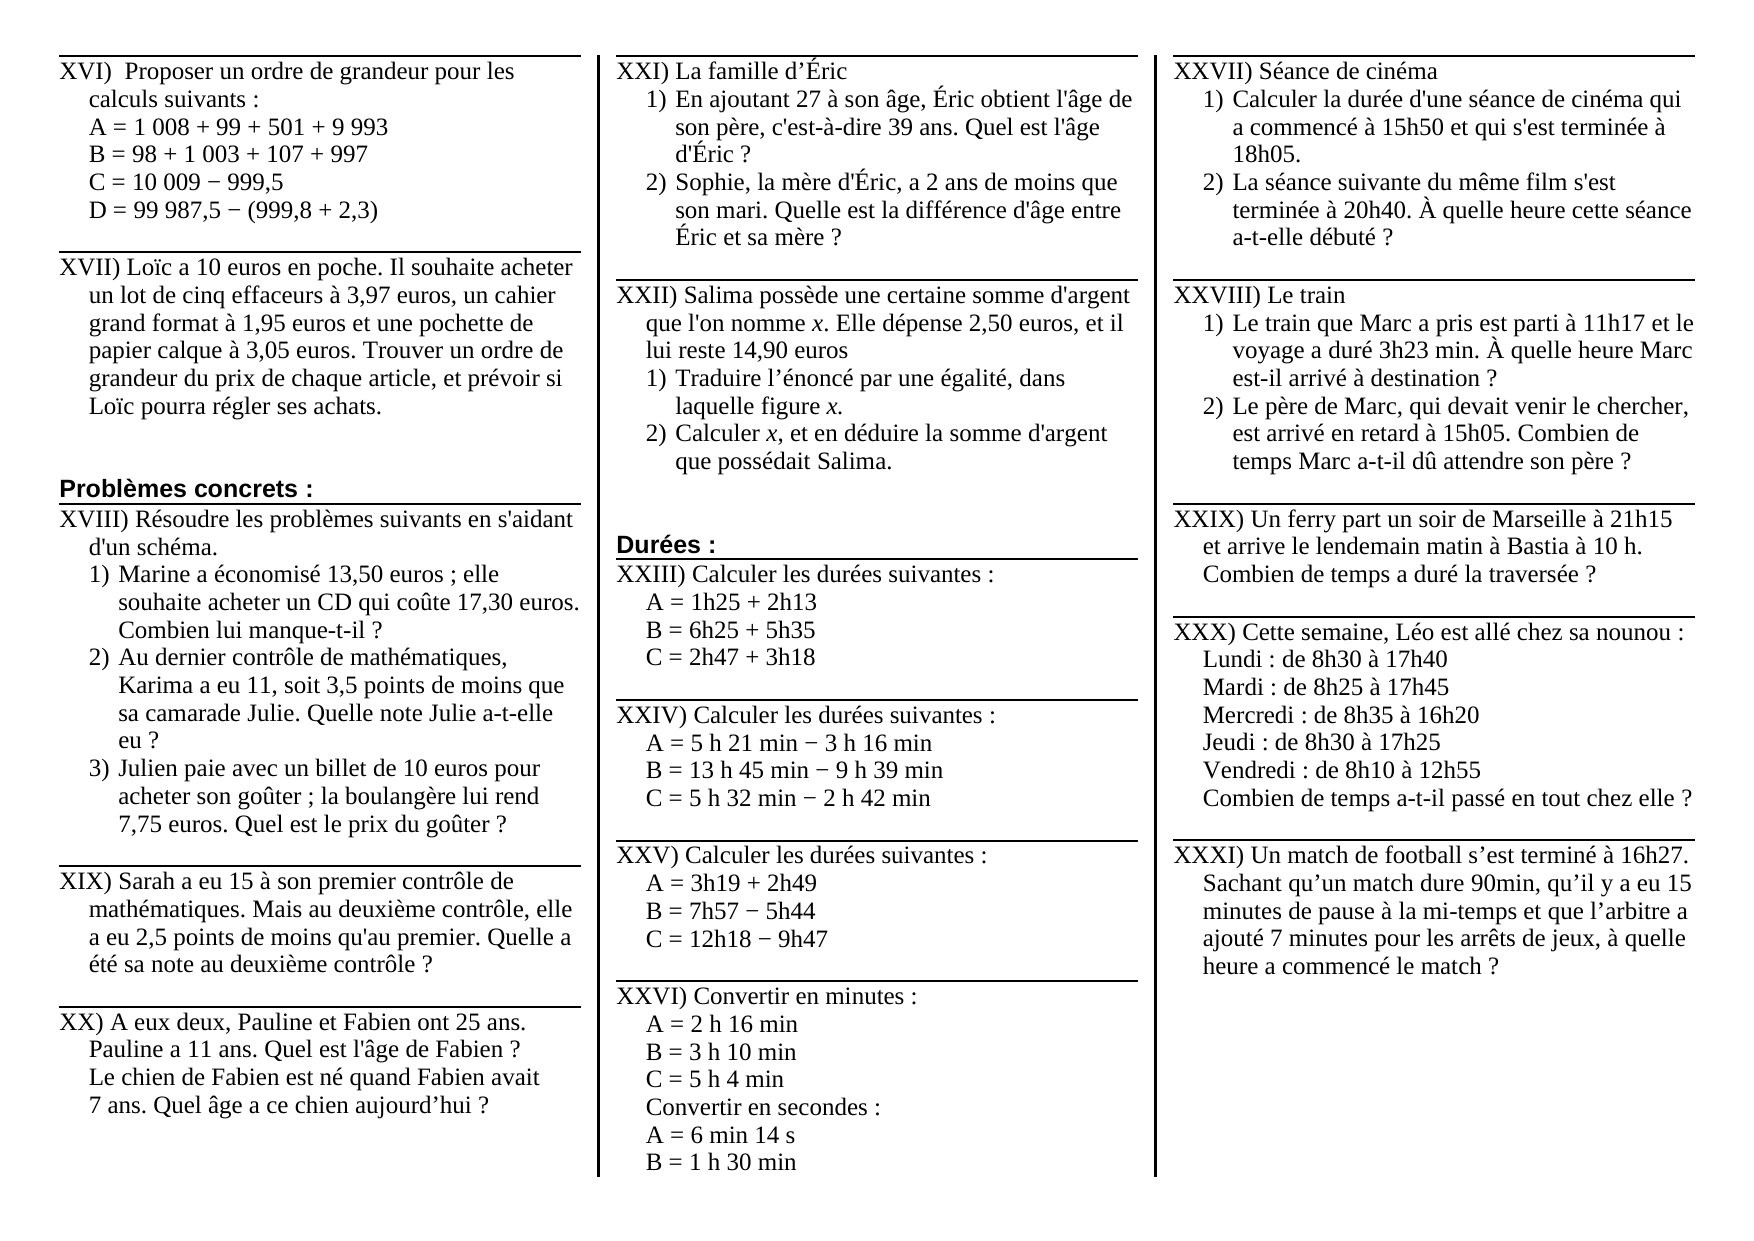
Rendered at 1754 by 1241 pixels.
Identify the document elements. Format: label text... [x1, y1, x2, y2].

list 5 h 21 min − 3 h 16 min [646, 729, 1138, 756]
list Calculer la durée d'une séance de cinéma qui a commencé à 15h50 et qui s'est terminée à 18h05. [1203, 85, 1695, 168]
list La famille d’Éric [616, 57, 1138, 85]
text Problèmes concrets : [59, 475, 581, 503]
list Proposer un ordre de grandeur pour les calculs suivants : [59, 57, 581, 113]
list Un match de football s’est terminé à 16h27. Sachant qu’un match dure 90min, qu’il y a eu 15 minutes de pause à la mi-temps et que l’arbitre a ajouté 7 minutes pour les arrêts de jeux, à quelle heure a commencé le match ? [1173, 841, 1695, 980]
list 1 008 + 99 + 501 + 9 993 [88, 113, 581, 140]
list 98 + 1 003 + 107 + 997 [88, 140, 581, 168]
list Un ferry part un soir de Marseille à 21h15 et arrive le lendemain matin à Bastia à 10 h. Combien de temps a duré la traversée ? [1173, 505, 1695, 588]
list A eux deux, Pauline et Fabien ont 25 ans. Pauline a 11 ans. Quel est l'âge de Fabien ? Le chien de Fabien est né quand Fabien avait 7 ans. Quel âge a ce chien aujourd’hui ? [59, 1008, 581, 1119]
list 5 h 32 min − 2 h 42 min [646, 784, 1138, 812]
list Calculer les durées suivantes : [616, 842, 1138, 869]
list Cette semaine, Léo est allé chez sa nounou : Lundi : de 8h30 à 17h40 Mardi : de 8h25 à 17h45 Mercredi : de 8h35 à 16h20 Jeudi : de 8h30 à 17h25 Vendredi : de 8h10 à 12h55 Combien de temps a-t-il passé en tout chez elle ? [1173, 618, 1695, 812]
list 99 987,5 − (999,8 + 2,3) [88, 196, 581, 223]
list Julien paie avec un billet de 10 euros pour acheter son goûter ; la boulangère lui rend 7,75 euros. Quel est le prix du goûter ? [88, 754, 581, 837]
list 10 009 − 999,5 [88, 168, 581, 196]
list Séance de cinéma [1173, 57, 1695, 85]
text Durées : [616, 530, 1138, 558]
text Convertir en secondes : [646, 1093, 1138, 1121]
list 1 h 30 min [646, 1148, 1138, 1176]
list Sophie, la mère d'Éric, a 2 ans de moins que son mari. Quelle est la différence d'âge entre Éric et sa mère ? [646, 168, 1138, 251]
list 1h25 + 2h13 [646, 588, 1138, 616]
list Le train que Marc a pris est parti à 11h17 et le voyage a duré 3h23 min. À quelle heure Marc est-il arrivé à destination ? [1203, 309, 1695, 392]
list Convertir en minutes : [616, 982, 1138, 1010]
list Traduire l’énoncé par une égalité, dans laquelle figure x. [646, 364, 1138, 419]
list Sarah a eu 15 à son premier contrôle de mathématiques. Mais au deuxième contrôle, elle a eu 2,5 points de moins qu'au premier. Quelle a été sa note au deuxième contrôle ? [59, 867, 581, 978]
list Calculer x, et en déduire la somme d'argent que possédait Salima. [646, 419, 1138, 475]
list En ajoutant 27 à son âge, Éric obtient l'âge de son père, c'est-à-dire 39 ans. Quel est l'âge d'Éric ? [646, 85, 1138, 168]
list Au dernier contrôle de mathématiques, Karima a eu 11, soit 3,5 points de moins que sa camarade Julie. Quelle note Julie a-t-elle eu ? [88, 643, 581, 754]
list 6h25 + 5h35 [646, 616, 1138, 643]
list 6 min 14 s [646, 1121, 1138, 1148]
list Calculer les durées suivantes : [616, 560, 1138, 588]
list 12h18 − 9h47 [646, 925, 1138, 952]
list Salima possède une certaine somme d'argent que l'on nomme x. Elle dépense 2,50 euros, et il lui reste 14,90 euros [616, 281, 1138, 364]
list La séance suivante du même film s'est terminée à 20h40. À quelle heure cette séance a-t-elle débuté ? [1203, 168, 1695, 251]
list 7h57 − 5h44 [646, 897, 1138, 925]
list Le père de Marc, qui devait venir le chercher, est arrivé en retard à 15h05. Combien de temps Marc a-t-il dû attendre son père ? [1203, 392, 1695, 475]
list 2 h 16 min [646, 1010, 1138, 1038]
list 2h47 + 3h18 [646, 643, 1138, 671]
list Résoudre les problèmes suivants en s'aidant d'un schéma. [59, 505, 581, 560]
list Calculer les durées suivantes : [616, 701, 1138, 729]
list 3 h 10 min [646, 1038, 1138, 1065]
list 5 h 4 min [646, 1065, 1138, 1093]
list 3h19 + 2h49 [646, 869, 1138, 897]
list Le train [1173, 281, 1695, 309]
list Marine a économisé 13,50 euros ; elle souhaite acheter un CD qui coûte 17,30 euros. Combien lui manque-t-il ? [88, 560, 581, 643]
list 13 h 45 min − 9 h 39 min [646, 756, 1138, 784]
list Loïc a 10 euros en poche. Il souhaite acheter un lot de cinq effaceurs à 3,97 euros, un cahier grand format à 1,95 euros et une pochette de papier calque à 3,05 euros. Trouver un ordre de grandeur du prix de chaque article, et prévoir si Loïc pourra régler ses achats. [59, 253, 581, 419]
